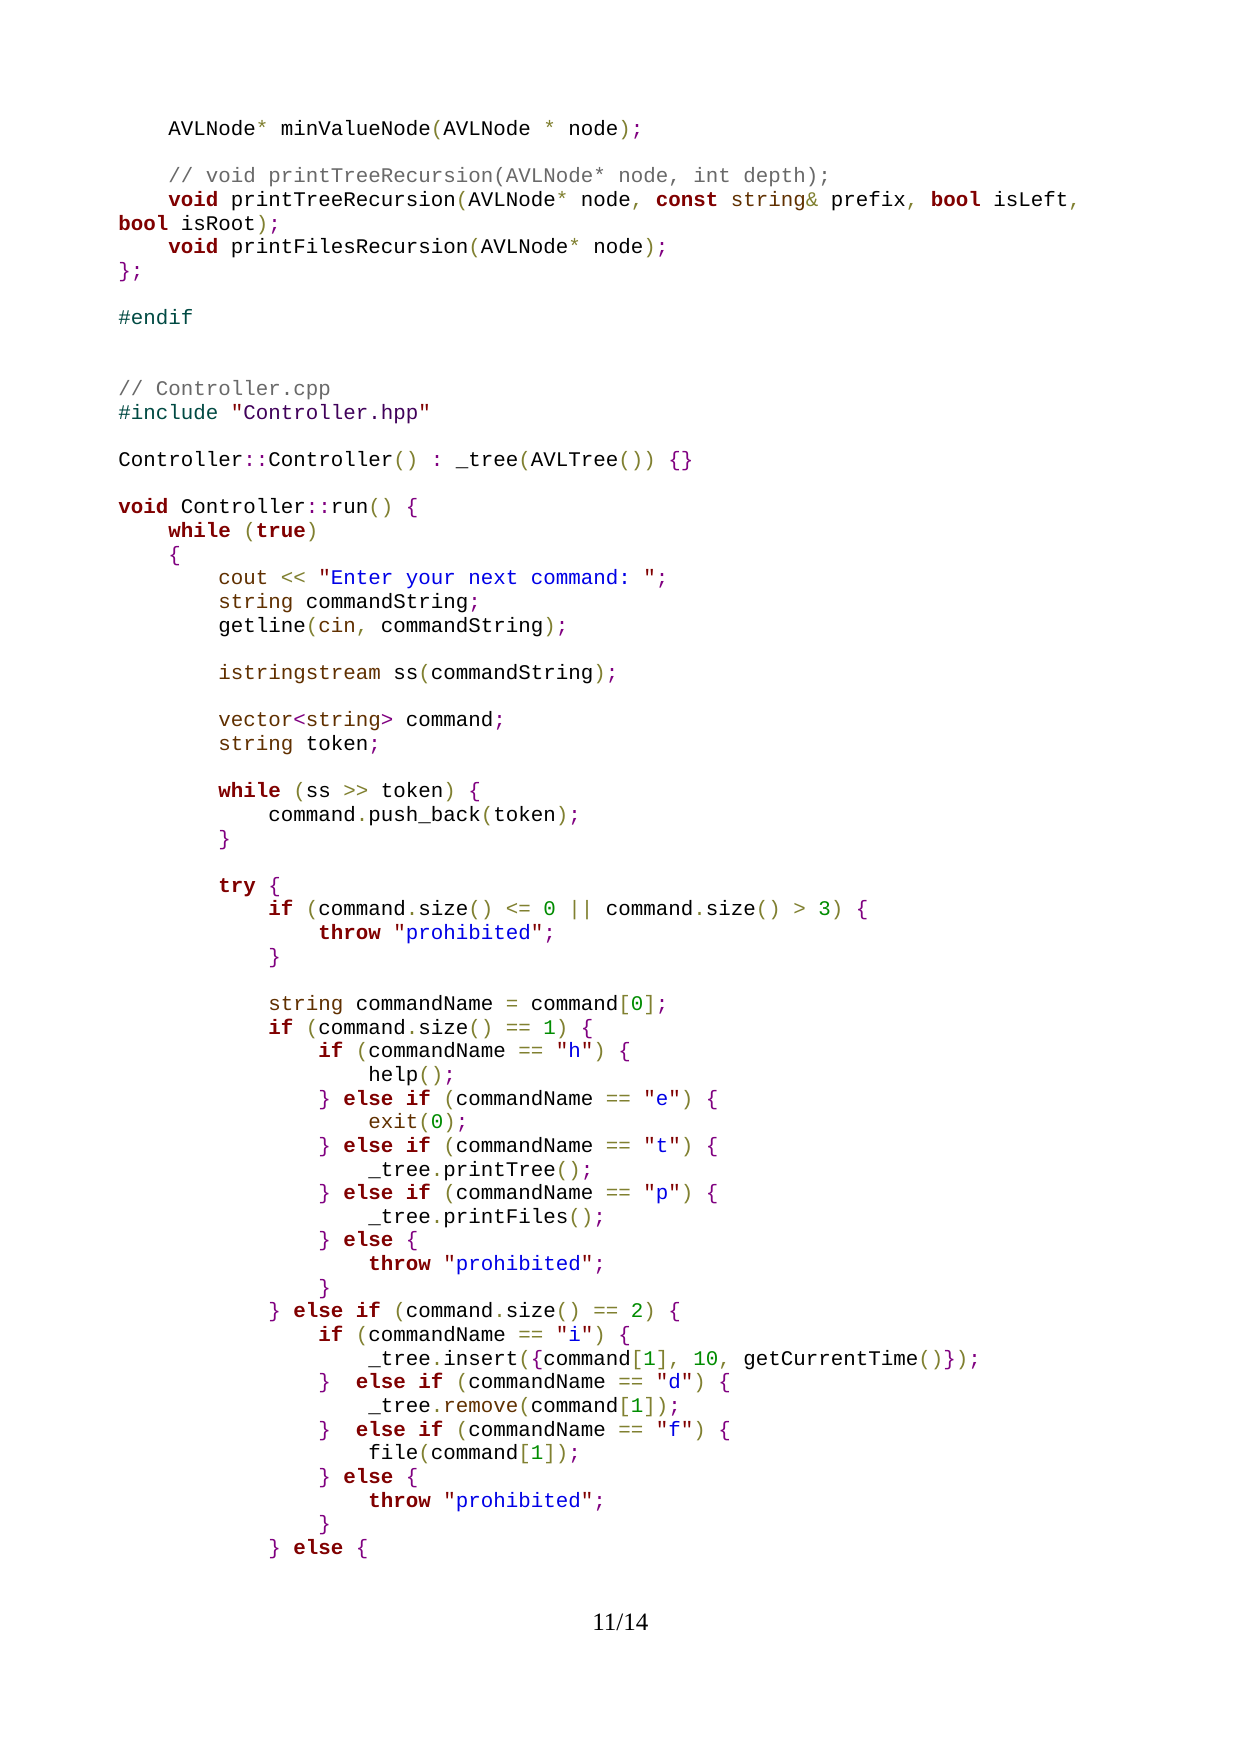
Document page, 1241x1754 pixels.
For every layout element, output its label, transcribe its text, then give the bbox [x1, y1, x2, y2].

text if (commandName == "h") { [118, 1040, 1122, 1064]
text } else if (command.size() == 2) { [118, 1300, 1122, 1324]
text string commandString; [118, 591, 1122, 615]
text #endif [118, 307, 1122, 331]
text exit(0); [118, 1111, 1122, 1135]
text file(command[1]); [118, 1442, 1122, 1466]
text } else if (commandName == "d") { [118, 1371, 1122, 1395]
text } [118, 1277, 1122, 1300]
text // void printTreeRecursion(AVLNode* node, int depth); [118, 165, 1122, 189]
text { [118, 544, 1122, 567]
text try { [118, 875, 1122, 898]
text _tree.printFiles(); [118, 1206, 1122, 1229]
text }; [118, 260, 1122, 284]
text } else { [118, 1229, 1122, 1253]
text } else { [118, 1466, 1122, 1489]
text Controller::Controller() : _tree(AVLTree()) {} [118, 449, 1122, 473]
text throw "prohibited"; [118, 1489, 1122, 1513]
text throw "prohibited"; [118, 1253, 1122, 1277]
text getline(cin, commandString); [118, 615, 1122, 638]
text command.push_back(token); [118, 804, 1122, 827]
text vector<string> command; [118, 709, 1122, 733]
text _tree.remove(command[1]); [118, 1395, 1122, 1419]
text _tree.printTree(); [118, 1158, 1122, 1182]
text if (command.size() == 1) { [118, 1017, 1122, 1040]
text // Controller.cpp [118, 378, 1122, 402]
text } else if (commandName == "e") { [118, 1088, 1122, 1111]
text } [118, 946, 1122, 969]
text AVLNode* minValueNode(AVLNode * node); [118, 118, 1122, 142]
text } else if (commandName == "p") { [118, 1182, 1122, 1206]
text cout << "Enter your next command: "; [118, 567, 1122, 591]
text } else if (commandName == "t") { [118, 1135, 1122, 1158]
text if (commandName == "i") { [118, 1324, 1122, 1348]
text istringstream ss(commandString); [118, 662, 1122, 686]
text } else { [118, 1537, 1122, 1561]
text } [118, 827, 1122, 851]
text throw "prohibited"; [118, 922, 1122, 946]
text void Controller::run() { [118, 496, 1122, 520]
text help(); [118, 1064, 1122, 1088]
text string commandName = command[0]; [118, 993, 1122, 1017]
text } else if (commandName == "f") { [118, 1419, 1122, 1442]
text string token; [118, 733, 1122, 757]
text } [118, 1513, 1122, 1537]
text void printTreeRecursion(AVLNode* node, const string& prefix, bool isLeft, bool isRoot); [118, 189, 1122, 236]
text void printFilesRecursion(AVLNode* node); [118, 236, 1122, 260]
text if (command.size() <= 0 || command.size() > 3) { [118, 898, 1122, 922]
text while (true) [118, 520, 1122, 544]
text #include "Controller.hpp" [118, 402, 1122, 426]
text _tree.insert({command[1], 10, getCurrentTime()}); [118, 1348, 1122, 1371]
text while (ss >> token) { [118, 780, 1122, 804]
